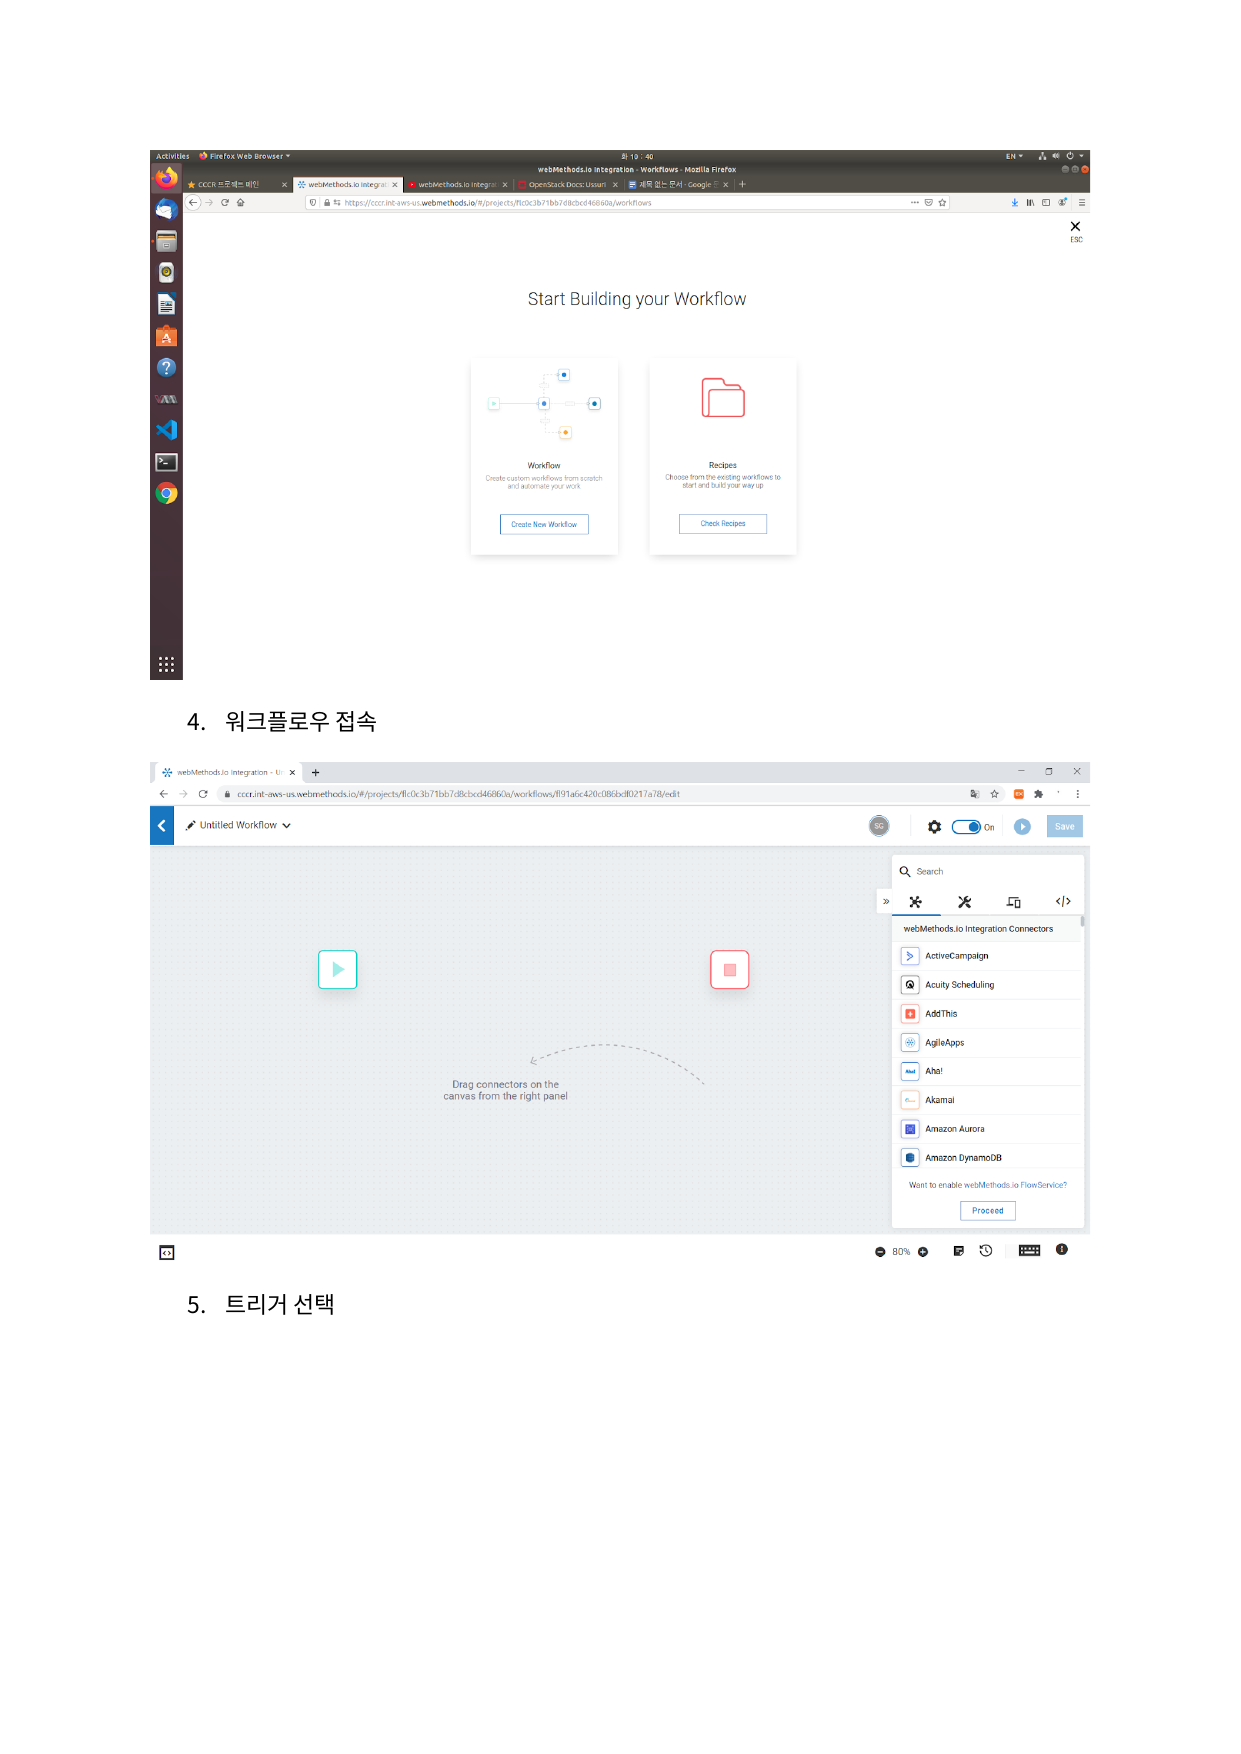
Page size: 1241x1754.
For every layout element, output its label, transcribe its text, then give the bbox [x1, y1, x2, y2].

picture [150, 150, 1091, 680]
list 워크플로우 접속 [187, 704, 1090, 737]
picture [150, 762, 1091, 1263]
list 트리거 선택 [187, 1287, 1090, 1321]
